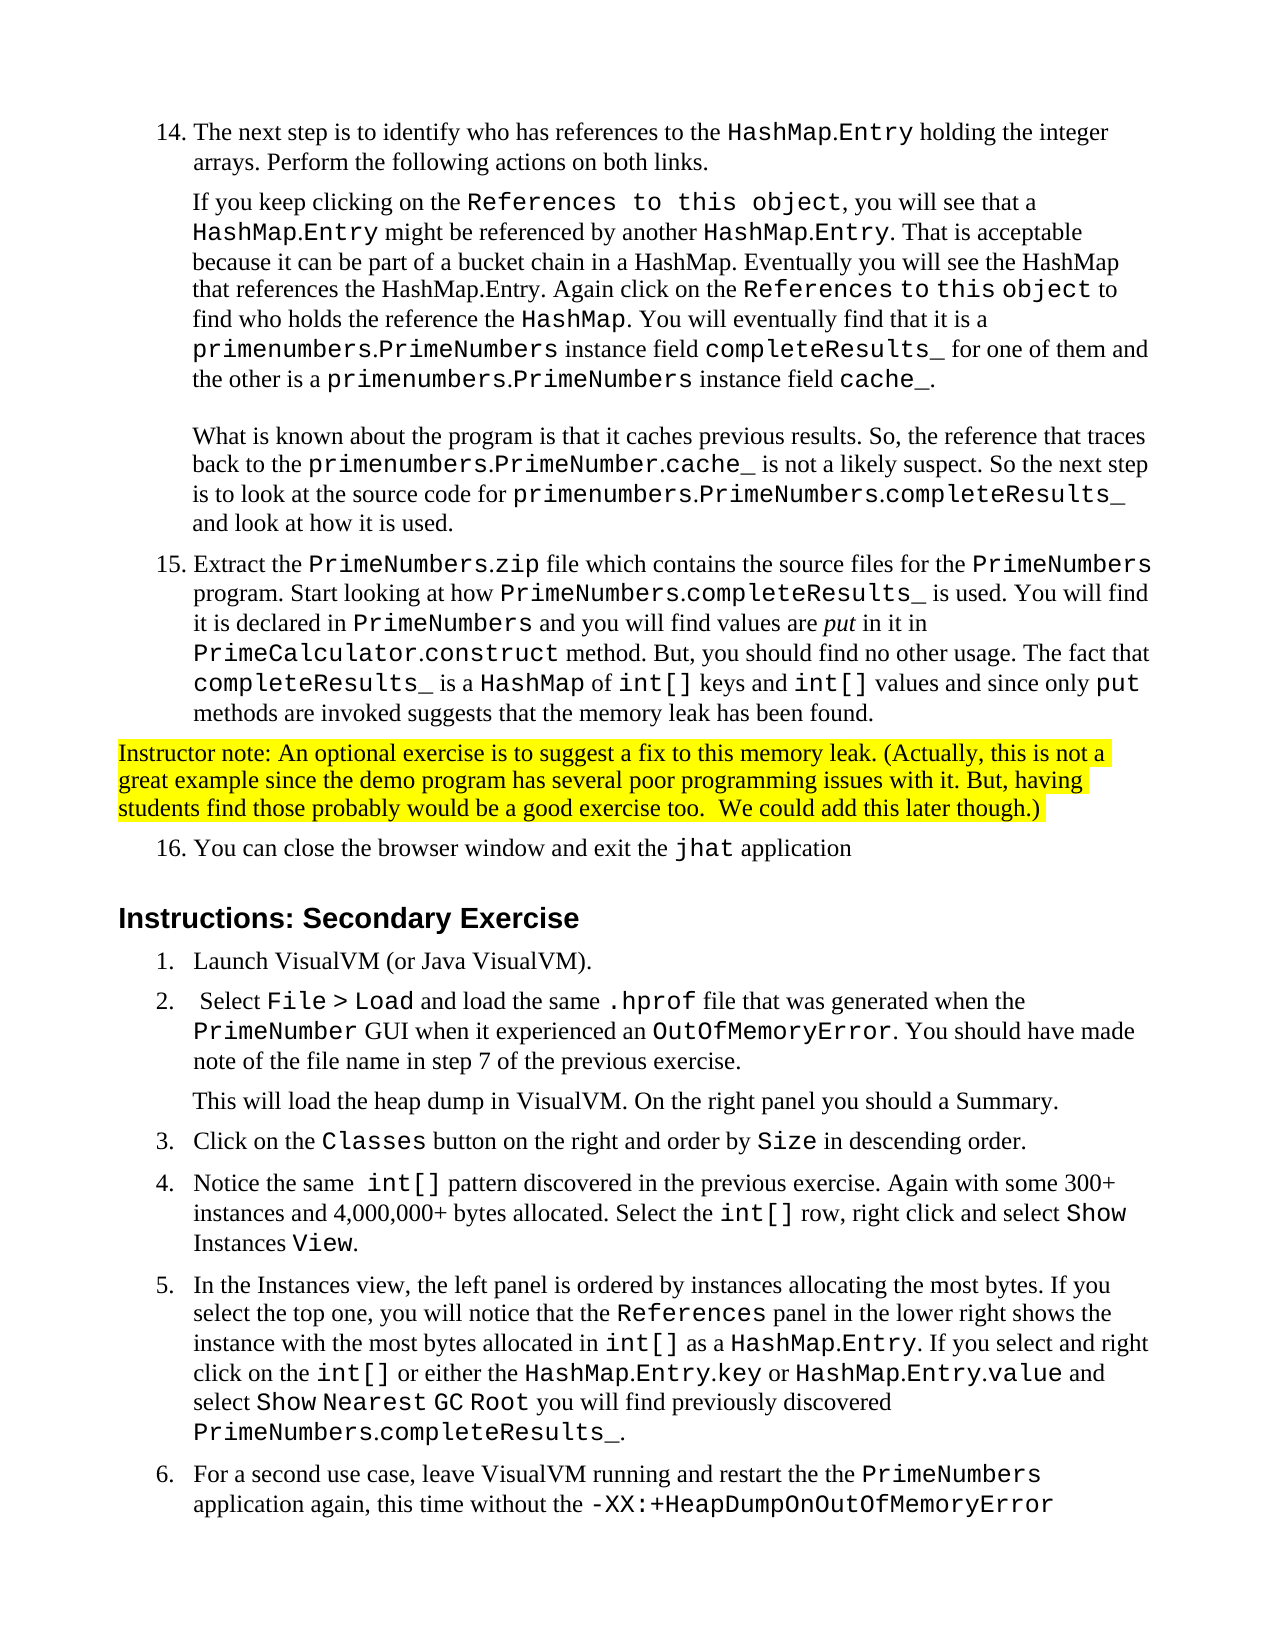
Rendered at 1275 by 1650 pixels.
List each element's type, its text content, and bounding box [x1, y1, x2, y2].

text Instructor note: An optional exercise is to suggest a fix to this memory leak. (Actually, this is not a great example since the demo program has several poor programming issues with it. But, having students find those probably would be a good exercise too. We could add this later though.) [118, 739, 1157, 822]
text If you keep clicking on the References to this object, you will see that a HashMap.Entry might be referenced by another HashMap.Entry. That is acceptable because it can be part of a bucket chain in a HashMap. Eventually you will see the HashMap that references the HashMap.Entry. Again click on the References to this object to find who holds the reference the HashMap. You will eventually find that it is a primenumbers.PrimeNumbers instance field completeResults_ for one of them and the other is a primenumbers.PrimeNumbers instance field cache_. What is known about the program is that it caches previous results. So, the reference that traces back to the primenumbers.PrimeNumber.cache_ is not a likely suspect. So the next step is to look at the source code for primenumbers.PrimeNumbers.completeResults_ and look at how it is used. [192, 188, 1157, 537]
text This will load the heap dump in VisualVM. On the right panel you should a Summary. [192, 1087, 1157, 1115]
list In the Instances view, the left panel is ordered by instances allocating the most bytes. If you select the top one, you will notice that the References panel in the lower right shows the instance with the most bytes allocated in int[] as a HashMap.Entry. If you select and right click on the int[] or either the HashMap.Entry.key or HashMap.Entry.value and select Show Nearest GC Root you will find previously discovered PrimeNumbers.completeResults_. [156, 1271, 1157, 1448]
list The next step is to identify who has references to the HashMap.Entry holding the integer arrays. Perform the following actions on both links. [156, 118, 1157, 176]
list Select File > Load and load the same .hprof file that was generated when the PrimeNumber GUI when it experienced an OutOfMemoryError. You should have made note of the file name in step 7 of the previous exercise. [156, 987, 1157, 1074]
list Click on the Classes button on the right and order by Size in descending order. [156, 1127, 1157, 1157]
list Notice the same int[] pattern discovered in the previous exercise. Again with some 300+ instances and 4,000,000+ bytes allocated. Select the int[] row, right click and select Show Instances View. [156, 1169, 1157, 1259]
list You can close the browser window and exit the jhat application [156, 834, 1157, 864]
list Extract the PrimeNumbers.zip file which contains the source files for the PrimeNumbers program. Start looking at how PrimeNumbers.completeResults_ is used. You will find it is declared in PrimeNumbers and you will find values are put in it in PrimeCalculator.construct method. But, you should find no other usage. The fact that completeResults_ is a HashMap of int[] keys and int[] values and since only put methods are invoked suggests that the memory leak has been found. [156, 550, 1157, 726]
subtitle Instructions: Secondary Exercise [118, 902, 1157, 934]
list For a second use case, leave VisualVM running and restart the the PrimeNumbers application again, this time without the -XX:+HeapDumpOnOutOfMemoryError [156, 1461, 1157, 1520]
list Launch VisualVM (or Java VisualVM). [156, 947, 1157, 975]
